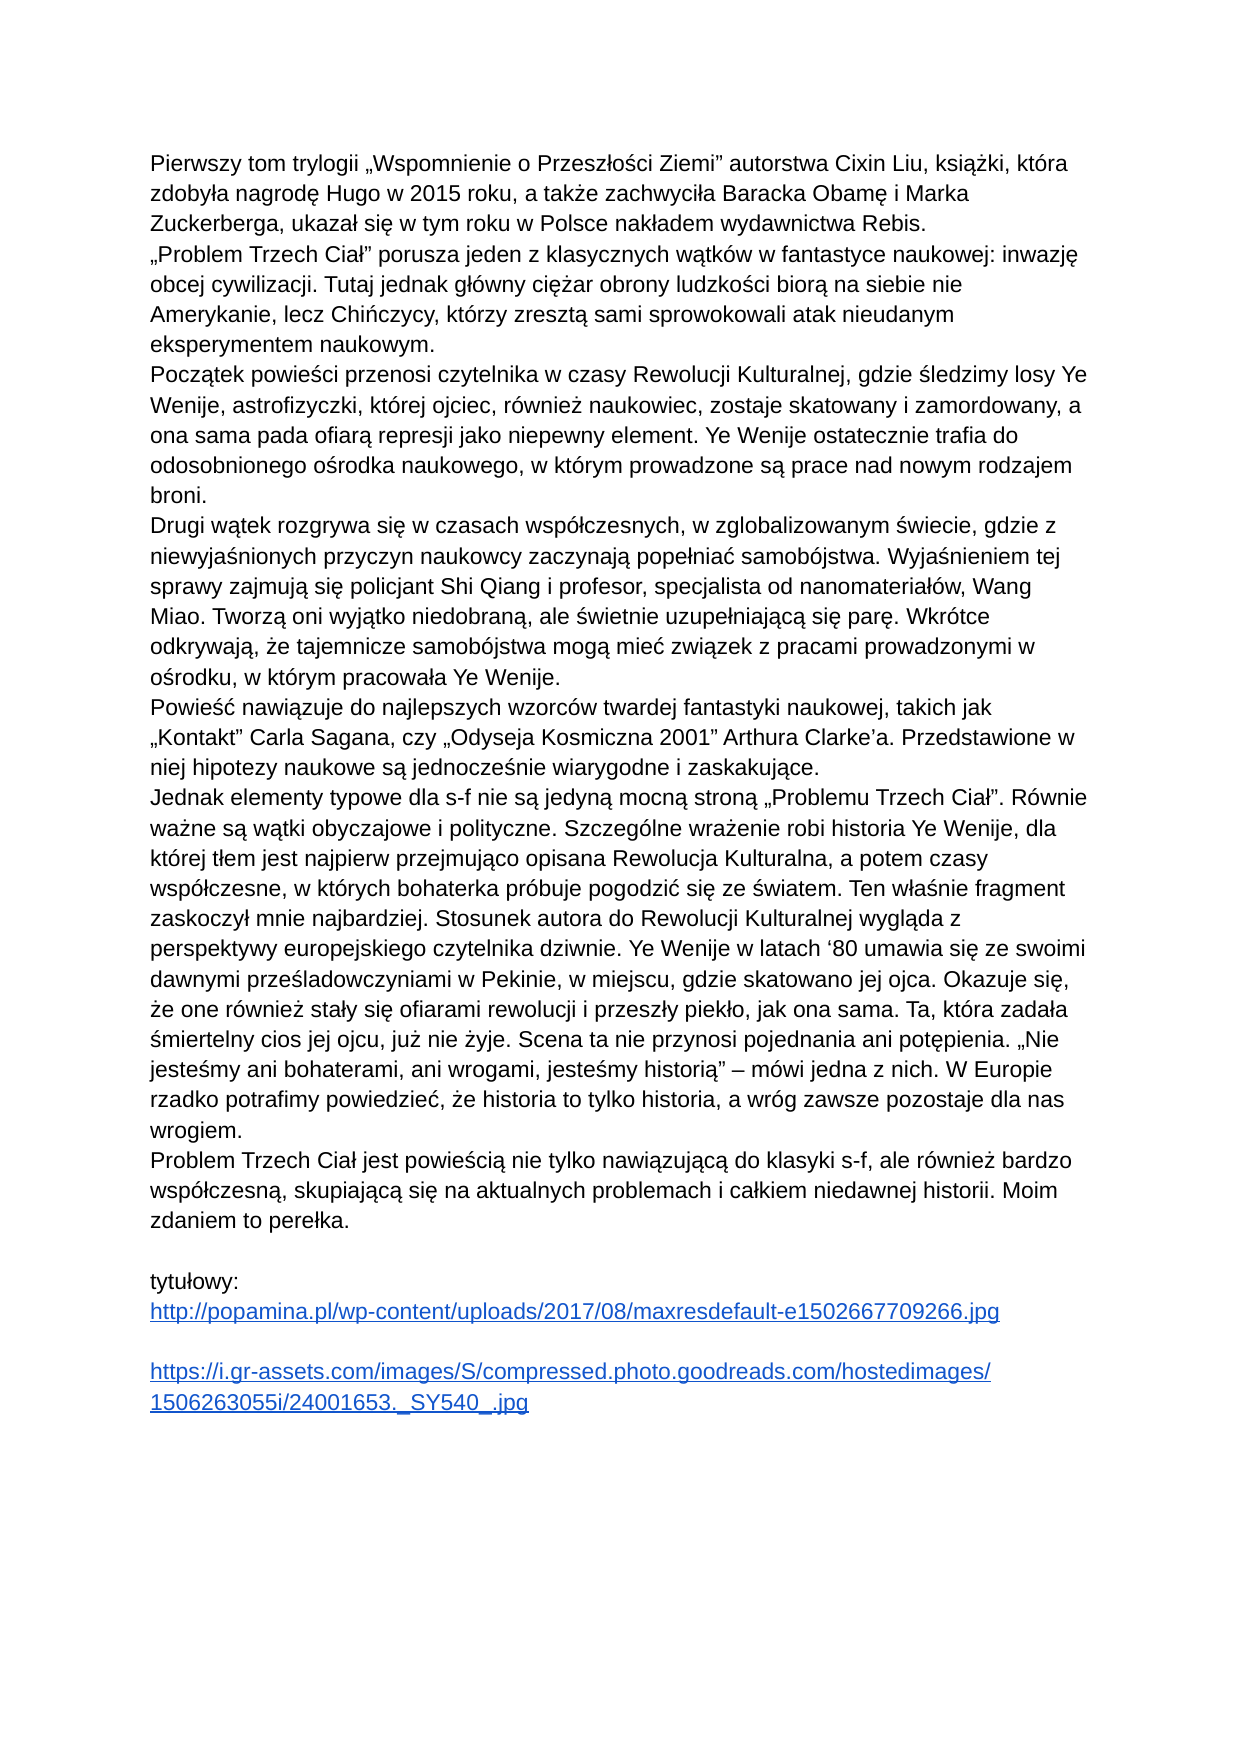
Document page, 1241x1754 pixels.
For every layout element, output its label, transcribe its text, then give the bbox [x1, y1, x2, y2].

text Problem Trzech Ciał jest powieścią nie tylko nawiązującą do klasyki s-f, ale również bardzo współczesną, skupiającą się na aktualnych problemach i całkiem niedawnej historii. Moim zdaniem to perełka. [150, 1147, 1090, 1234]
text Jednak elementy typowe dla s-f nie są jedyną mocną stroną „Problemu Trzech Ciał”. Równie ważne są wątki obyczajowe i polityczne. Szczególne wrażenie robi historia Ye Wenije, dla której tłem jest najpierw przejmująco opisana Rewolucja Kulturalna, a potem czasy współczesne, w których bohaterka próbuje pogodzić się ze światem. Ten właśnie fragment zaskoczył mnie najbardziej. Stosunek autora do Rewolucji Kulturalnej wygląda z perspektywy europejskiego czytelnika dziwnie. Ye Wenije w latach ‘80 umawia się ze swoimi dawnymi prześladowczyniami w Pekinie, w miejscu, gdzie skatowano jej ojca. Okazuje się, że one również stały się ofiarami rewolucji i przeszły piekło, jak ona sama. Ta, która zadała śmiertelny cios jej ojcu, już nie żyje. Scena ta nie przynosi pojednania ani potępienia. „Nie jesteśmy ani bohaterami, ani wrogami, jesteśmy historią” – mówi jedna z nich. W Europie rzadko potrafimy powiedzieć, że historia to tylko historia, a wróg zawsze pozostaje dla nas wrogiem. [150, 784, 1090, 1143]
text Powieść nawiązuje do najlepszych wzorców twardej fantastyki naukowej, takich jak „Kontakt” Carla Sagana, czy „Odyseja Kosmiczna 2001” Arthura Clarke’a. Przedstawione w niej hipotezy naukowe są jednocześnie wiarygodne i zaskakujące. [150, 694, 1090, 781]
text Drugi wątek rozgrywa się w czasach współczesnych, w zglobalizowanym świecie, gdzie z niewyjaśnionych przyczyn naukowcy zaczynają popełniać samobójstwa. Wyjaśnieniem tej sprawy zajmują się policjant Shi Qiang i profesor, specjalista od nanomateriałów, Wang Miao. Tworzą oni wyjątko niedobraną, ale świetnie uzupełniającą się parę. Wkrótce odkrywają, że tajemnicze samobójstwa mogą mieć związek z pracami prowadzonymi w ośrodku, w którym pracowała Ye Wenije. [150, 512, 1090, 690]
text Pierwszy tom trylogii „Wspomnienie o Przeszłości Ziemi” autorstwa Cixin Liu, książki, która zdobyła nagrodę Hugo w 2015 roku, a także zachwyciła Baracka Obamę i Marka Zuckerberga, ukazał się w tym roku w Polsce nakładem wydawnictwa Rebis. [150, 150, 1090, 237]
text Początek powieści przenosi czytelnika w czasy Rewolucji Kulturalnej, gdzie śledzimy losy Ye Wenije, astrofizyczki, której ojciec, również naukowiec, zostaje skatowany i zamordowany, a ona sama pada ofiarą represji jako niepewny element. Ye Wenije ostatecznie trafia do odosobnionego ośrodka naukowego, w którym prowadzone są prace nad nowym rodzajem broni. [150, 361, 1090, 509]
text „Problem Trzech Ciał” porusza jeden z klasycznych wątków w fantastyce naukowej: inwazję obcej cywilizacji. Tutaj jednak główny ciężar obrony ludzkości biorą na siebie nie Amerykanie, lecz Chińczycy, którzy zresztą sami sprowokowali atak nieudanym eksperymentem naukowym. [150, 241, 1090, 358]
text https://i.gr-assets.com/images/S/compressed.photo.goodreads.com/hostedimages/1506263055i/24001653._SY540_.jpg [150, 1358, 1090, 1415]
text tytułowy: [150, 1268, 1090, 1294]
text http://popamina.pl/wp-content/uploads/2017/08/maxresdefault-e1502667709266.jpg [150, 1298, 1090, 1324]
